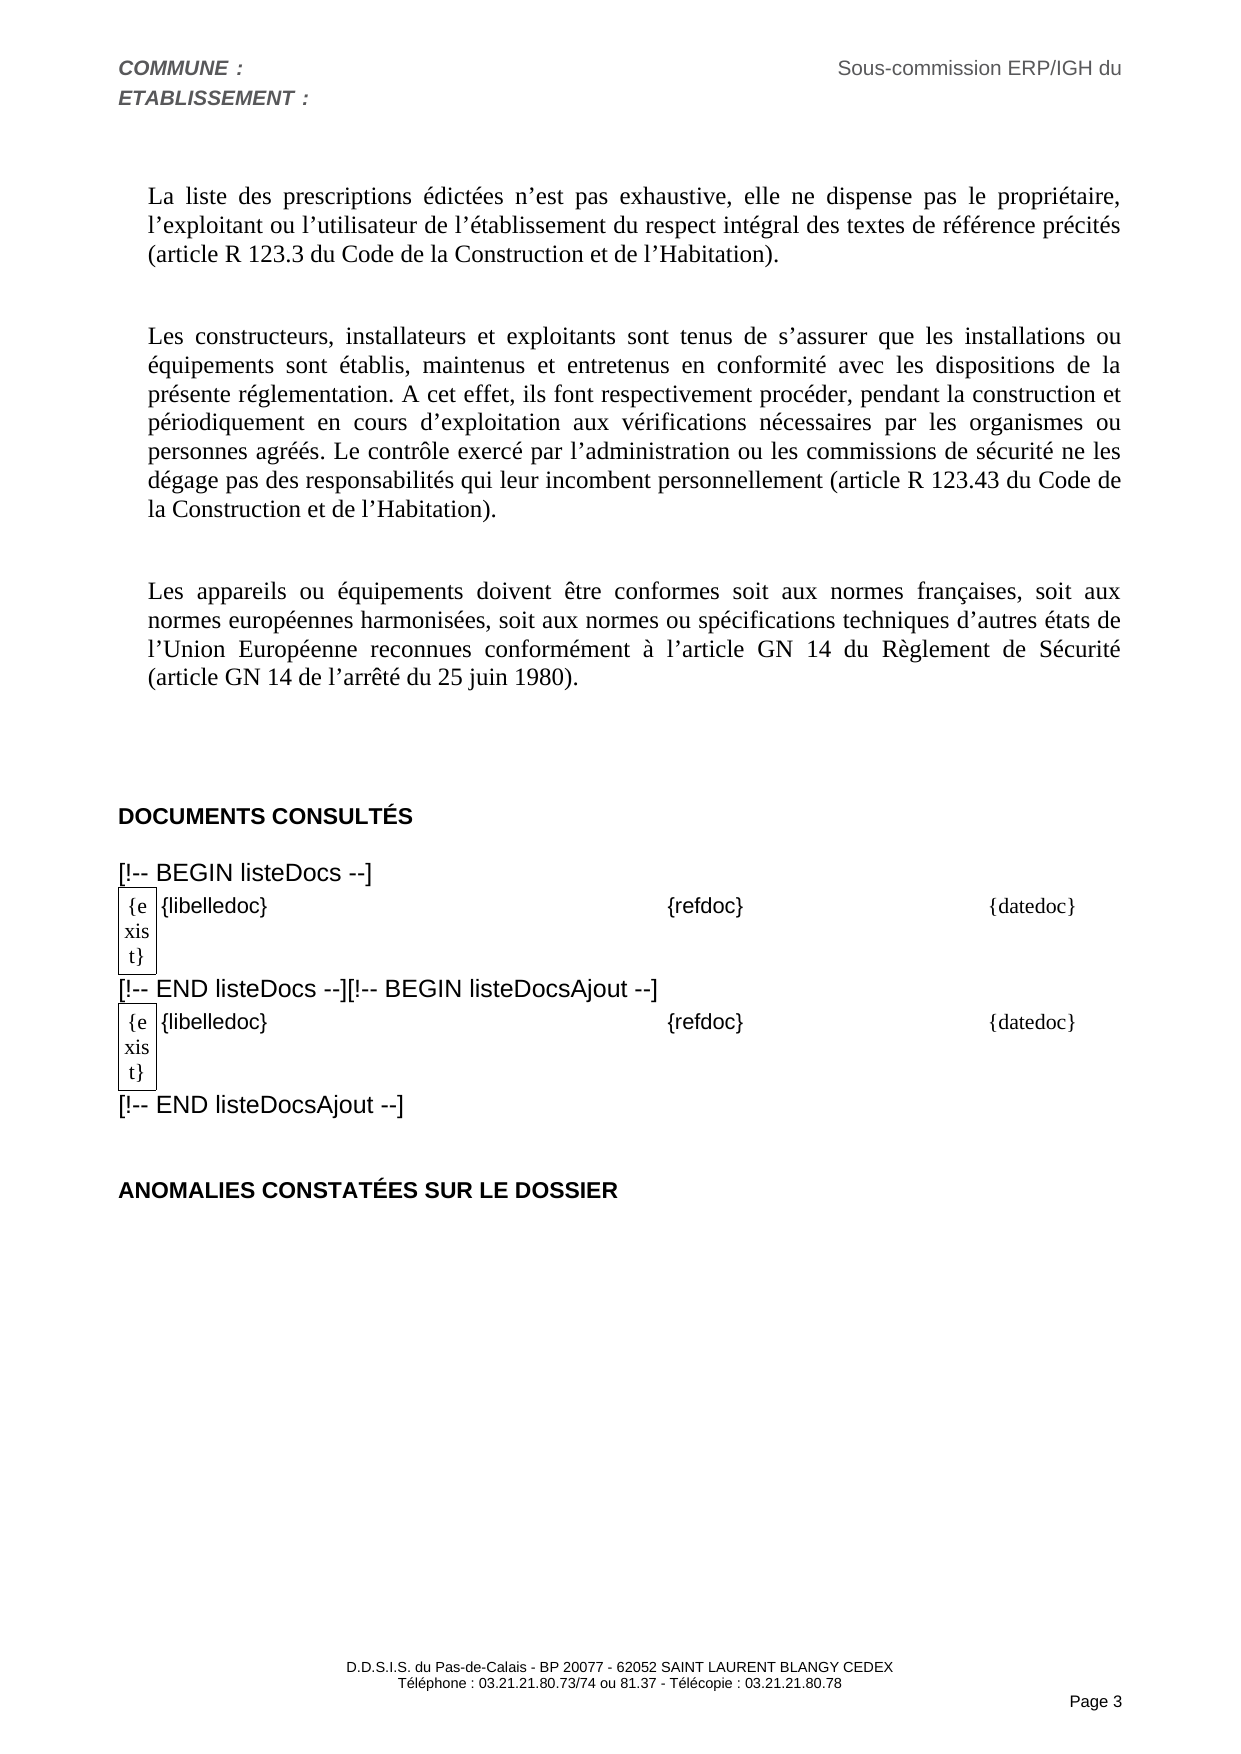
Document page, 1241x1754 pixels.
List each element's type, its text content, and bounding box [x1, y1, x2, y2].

text La liste des prescriptions édictées n’est pas exhaustive, elle ne dispense pas le propriétaire, l’exploitant ou l’utilisateur de l’établissement du respect intégral des textes de référence précités (article R 123.3 du Code de la Construction et de l’Habitation). [148, 181, 1122, 267]
text DOCUMENTS CONSULTÉS [118, 803, 1122, 829]
text [!-- BEGIN listeDocs --] [118, 858, 1122, 887]
table_header {libelledoc} [157, 1003, 662, 1090]
table_header {datedoc} [982, 887, 1123, 974]
table_header {refdoc} [662, 1003, 982, 1090]
text Les constructeurs, installateurs et exploitants sont tenus de s’assurer que les installations ou équipements sont établis, maintenus et entretenus en conformité avec les dispositions de la présente réglementation. A cet effet, ils font respectivement procéder, pendant la construction et périodiquement en cours d’exploitation aux vérifications nécessaires par les organismes ou personnes agréés. Le contrôle exercé par l’administration ou les commissions de sécurité ne les dégage pas des responsabilités qui leur incombent personnellement (article R 123.43 du Code de la Construction et de l’Habitation). [148, 321, 1122, 522]
table_header {exist} [119, 1004, 156, 1090]
text [!-- END listeDocsAjout --] [118, 1090, 1122, 1119]
text Les appareils ou équipements doivent être conformes soit aux normes françaises, soit aux normes européennes harmonisées, soit aux normes ou spécifications techniques d’autres états de l’Union Européenne reconnues conformément à l’article GN 14 du Règlement de Sécurité (article GN 14 de l’arrêté du 25 juin 1980). [148, 576, 1122, 691]
table_header {exist} [119, 888, 156, 974]
text [!-- END listeDocs --][!-- BEGIN listeDocsAjout --] [118, 974, 1122, 1003]
text ANOMALIES CONSTATÉES SUR LE DOSSIER [118, 1177, 1122, 1204]
table_header {refdoc} [662, 887, 982, 974]
table_header {libelledoc} [157, 887, 662, 974]
table_header {datedoc} [982, 1003, 1123, 1090]
